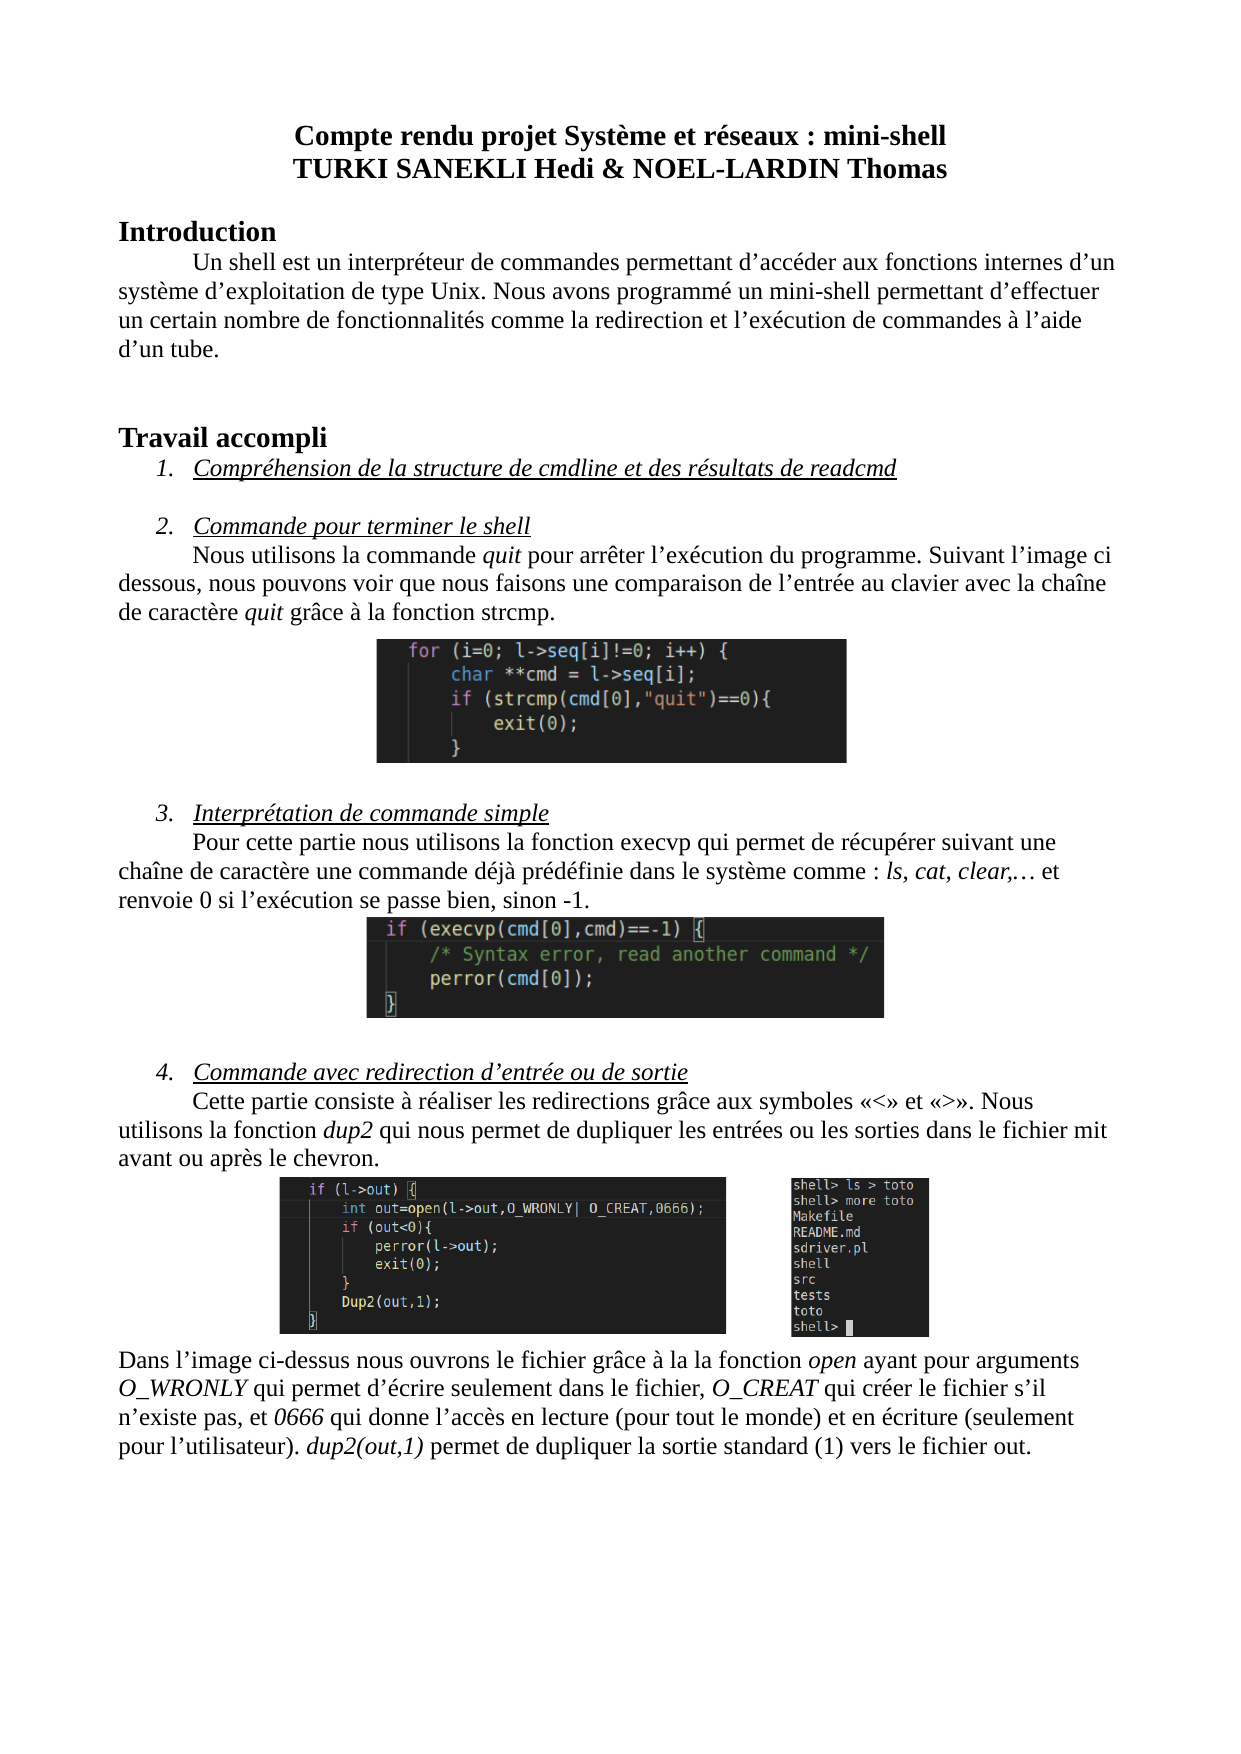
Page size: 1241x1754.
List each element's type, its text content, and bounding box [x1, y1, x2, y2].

text Introduction [118, 214, 1122, 247]
list Interprétation de commande simple [156, 798, 1122, 827]
picture [279, 1177, 727, 1334]
picture [366, 917, 885, 1018]
list Commande avec redirection d’entrée ou de sortie [156, 1057, 1122, 1086]
text Cette partie consiste à réaliser les redirections grâce aux symboles «<» et «>». Nous utilisons la fonction dup2 qui nous permet de dupliquer les entrées ou les sorties dans le fichier mit avant ou après le chevron. [118, 1086, 1122, 1172]
text Dans l’image ci-dessus nous ouvrons le fichier grâce à la la fonction open ayant pour arguments O_WRONLY qui permet d’écrire seulement dans le fichier, O_CREAT qui créer le fichier s’il n’existe pas, et 0666 qui donne l’accès en lecture (pour tout le monde) et en écriture (seulement pour l’utilisateur). dup2(out,1) permet de dupliquer la sortie standard (1) vers le fichier out. [118, 1345, 1122, 1460]
text Nous utilisons la commande quit pour arrêter l’exécution du programme. Suivant l’image ci dessous, nous pouvons voir que nous faisons une comparaison de l’entrée au clavier avec la chaîne de caractère quit grâce à la fonction strcmp. [118, 540, 1122, 626]
text Compte rendu projet Système et réseaux : mini-shell [118, 118, 1122, 152]
picture [376, 639, 847, 763]
text Travail accompli [118, 420, 1122, 453]
text Un shell est un interpréteur de commandes permettant d’accéder aux fonctions internes d’un système d’exploitation de type Unix. Nous avons programmé un mini-shell permettant d’effectuer un certain nombre de fonctionnalités comme la redirection et l’exécution de commandes à l’aide d’un tube. [118, 247, 1122, 362]
text TURKI SANEKLI Hedi & NOEL-LARDIN Thomas [118, 152, 1122, 185]
list Commande pour terminer le shell [156, 511, 1122, 540]
text Pour cette partie nous utilisons la fonction execvp qui permet de récupérer suivant une chaîne de caractère une commande déjà prédéfinie dans le système comme : ls, cat, clear,… et renvoie 0 si l’exécution se passe bien, sinon -1. [118, 827, 1122, 913]
list Compréhension de la structure de cmdline et des résultats de readcmd [156, 453, 1122, 482]
picture [791, 1178, 930, 1337]
